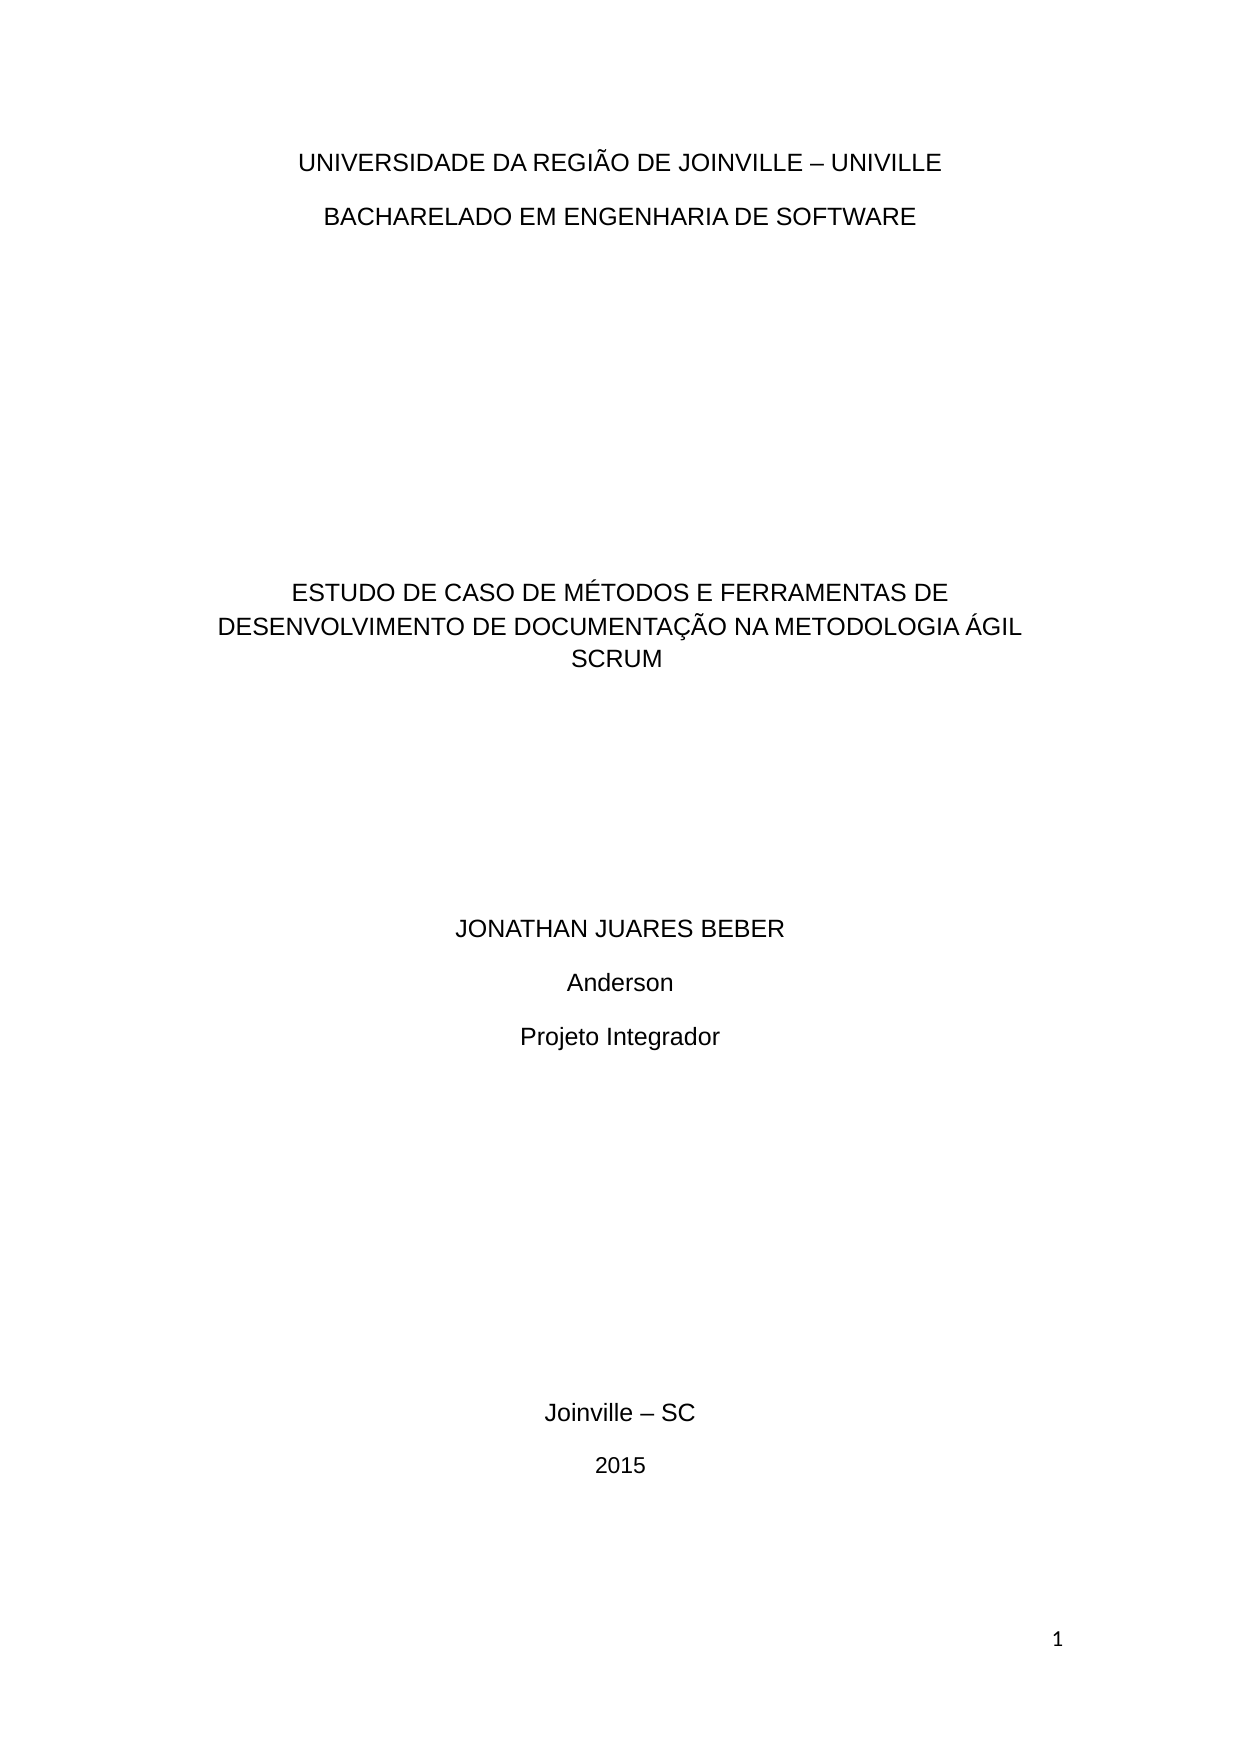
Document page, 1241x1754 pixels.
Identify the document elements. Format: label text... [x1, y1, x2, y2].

text BACHARELADO EM ENGENHARIA DE SOFTWARE [177, 201, 1063, 230]
text UNIVERSIDADE DA REGIÃO DE JOINVILLE – UNIVILLE [177, 148, 1063, 176]
text ESTUDO DE CASO DE MÉTODOS E FERRAMENTAS DE DESENVOLVIMENTO DE DOCUMENTAÇÃO NA METODOLOGIA ÁGIL SCRUM [177, 578, 1063, 673]
text Anderson [177, 968, 1063, 996]
text JONATHAN JUARES BEBER [177, 914, 1063, 942]
text Joinville – SC [177, 1398, 1063, 1427]
text 2015 [177, 1452, 1063, 1479]
text Projeto Integrador [177, 1021, 1063, 1050]
